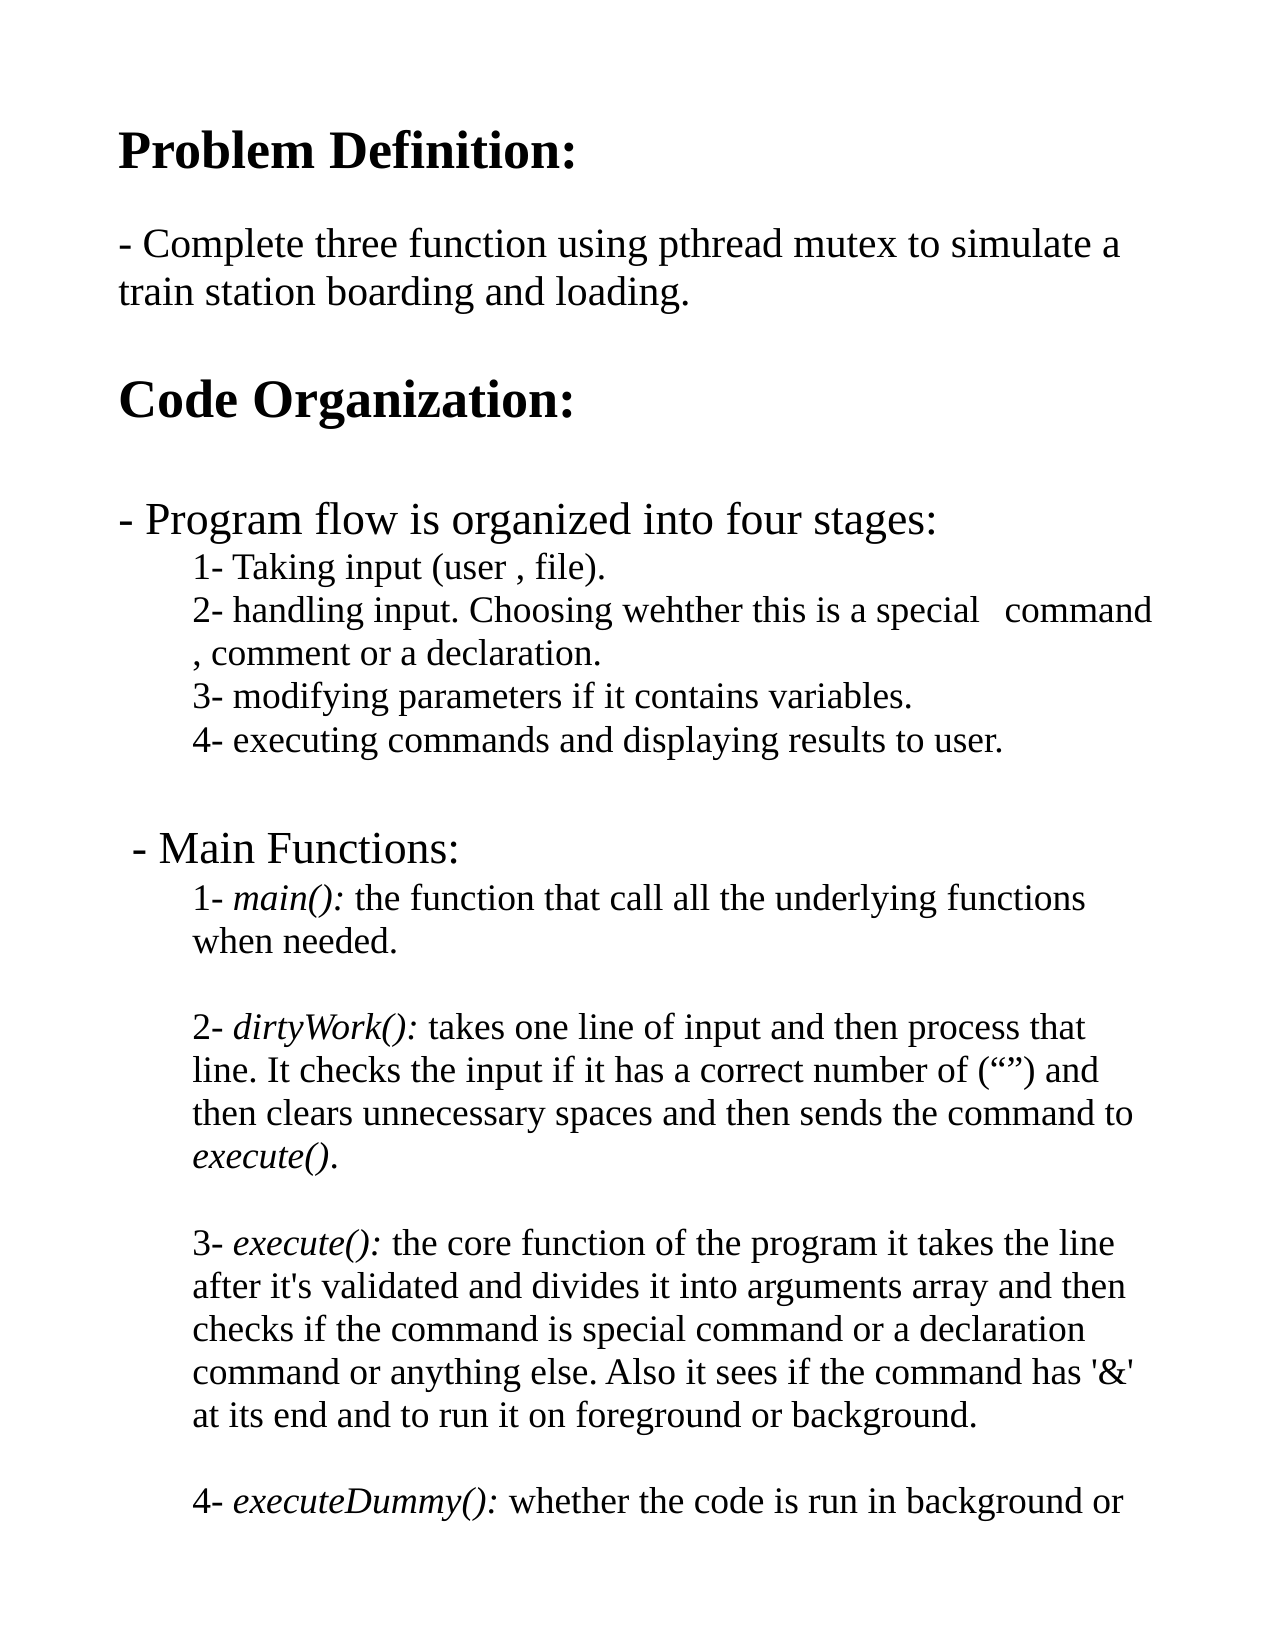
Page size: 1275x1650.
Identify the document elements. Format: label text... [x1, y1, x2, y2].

text 1- main(): the function that call all the underlying functions when needed. [192, 875, 1157, 961]
text 3- modifying parameters if it contains variables. [192, 674, 1157, 717]
text - Main Functions: [118, 813, 1157, 875]
text 2- dirtyWork(): takes one line of input and then process that line. It checks the input if it has a correct number of (“”) and then clears unnecessary spaces and then sends the command to execute(). [192, 1004, 1157, 1177]
text - Complete three function using pthread mutex to simulate a train station boarding and loading. [118, 219, 1157, 314]
text 4- executeDummy(): whether the code is run in background or [192, 1479, 1157, 1522]
text 1- Taking input (user , file). [192, 544, 1157, 588]
text 2- handling input. Choosing wehther this is a special command , comment or a declaration. [192, 588, 1157, 674]
text Code Organization: [118, 367, 1157, 429]
text 4- executing commands and displaying results to user. [192, 717, 1157, 760]
text Problem Definition: [118, 118, 1157, 180]
text - Program flow is organized into four stages: [118, 492, 1157, 544]
text 3- execute(): the core function of the program it takes the line after it's validated and divides it into arguments array and then checks if the command is special command or a declaration command or anything else. Also it sees if the command has '&' at its end and to run it on foreground or background. [192, 1220, 1157, 1436]
